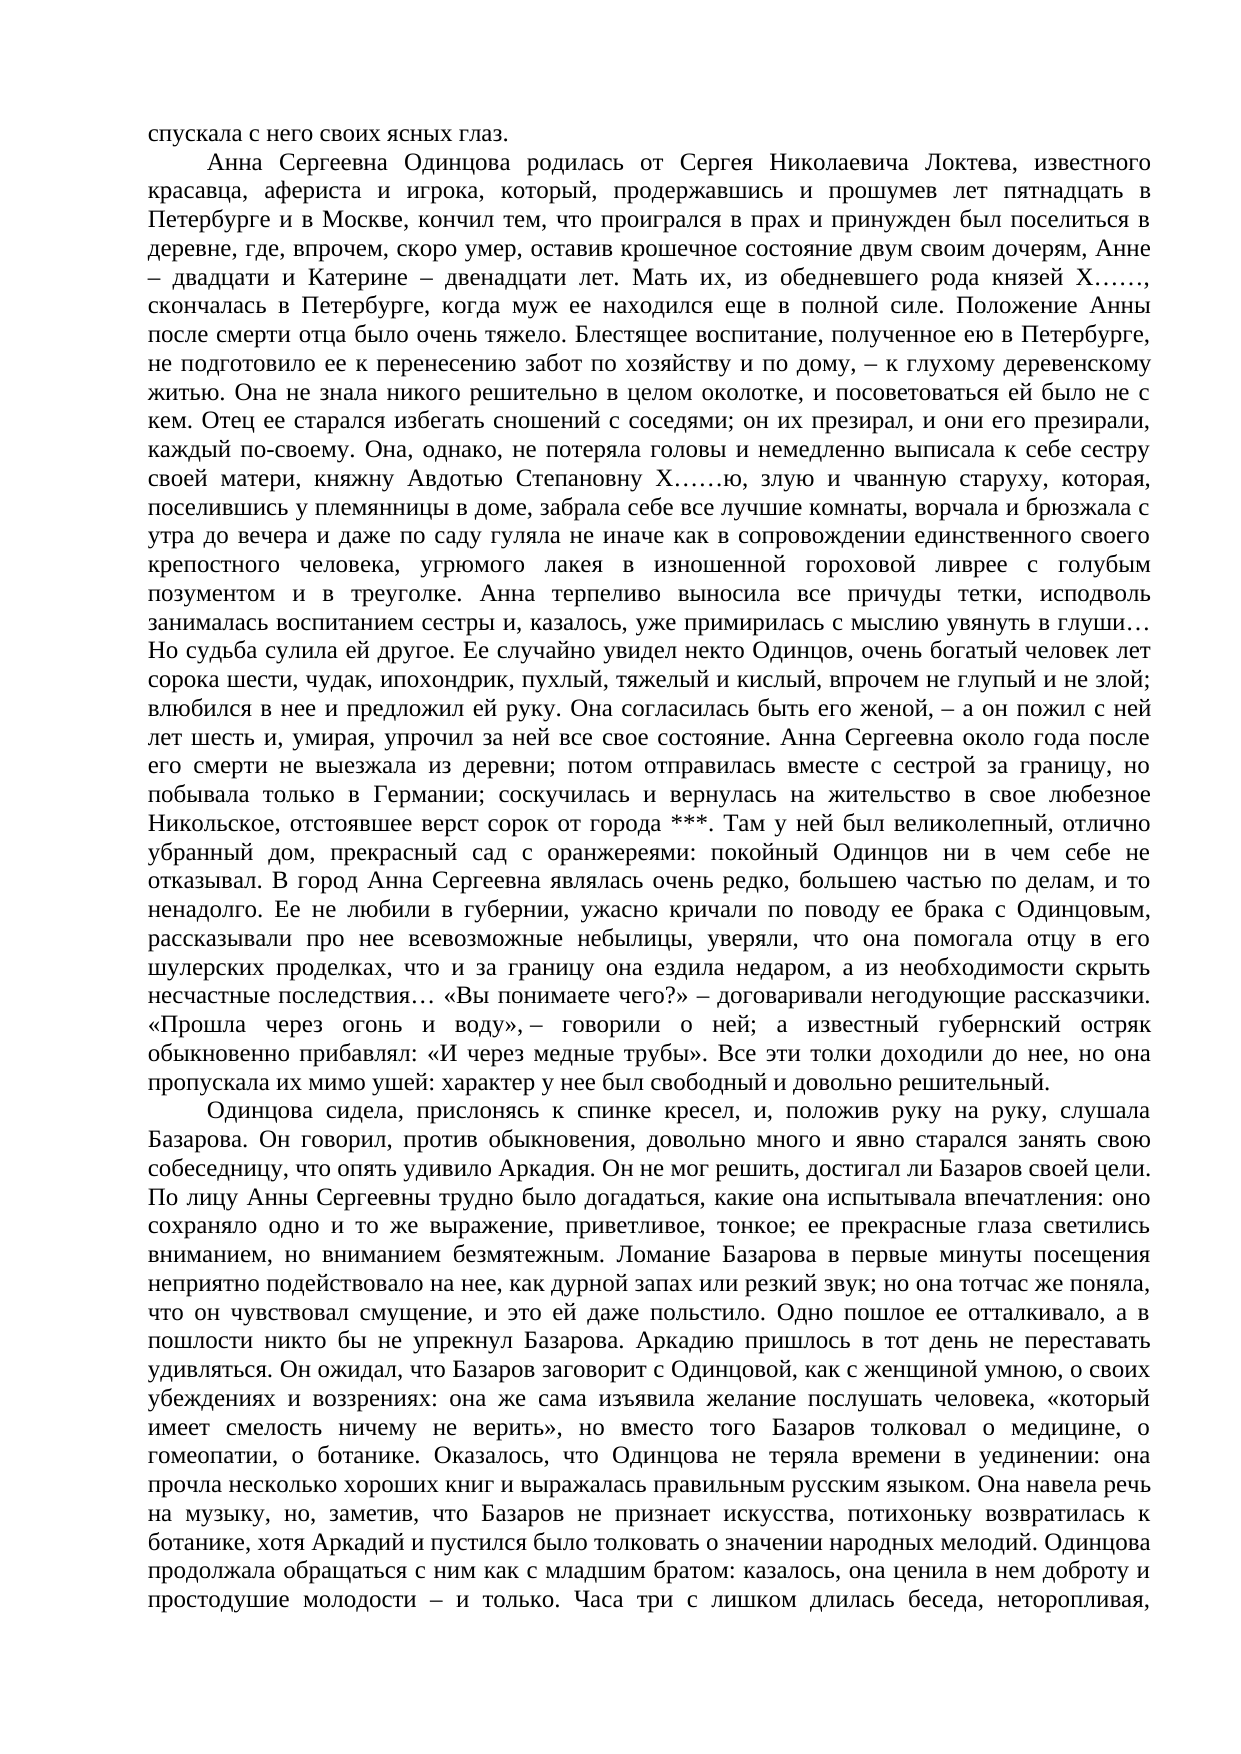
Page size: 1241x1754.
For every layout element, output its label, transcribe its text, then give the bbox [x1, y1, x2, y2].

text Анна Сергеевна Одинцова родилась от Сергея Николаевича Локтева, известного красавца, афериста и игрока, который, продержавшись и прошумев лет пятнадцать в Петербурге и в Москве, кончил тем, что проигрался в прах и принужден был поселиться в деревне, где, впрочем, скоро умер, оставив крошечное состояние двум своим дочерям, Анне – двадцати и Катерине – двенадцати лет. Мать их, из обедневшего рода князей Х……, скончалась в Петербурге, когда муж ее находился еще в полной силе. Положение Анны после смерти отца было очень тяжело. Блестящее воспитание, полученное ею в Петербурге, не подготовило ее к перенесению забот по хозяйству и по дому, – к глухому деревенскому житью. Она не знала никого решительно в целом околотке, и посоветоваться ей было не с кем. Отец ее старался избегать сношений с соседями; он их презирал, и они его презирали, каждый по-своему. Она, однако, не потеряла головы и немедленно выписала к себе сестру своей матери, княжну Авдотью Степановну Х……ю, злую и чванную старуху, которая, поселившись у племянницы в доме, забрала себе все лучшие комнаты, ворчала и брюзжала с утра до вечера и даже по саду гуляла не иначе как в сопровождении единственного своего крепостного человека, угрюмого лакея в изношенной гороховой ливрее с голубым позументом и в треуголке. Анна терпеливо выносила все причуды тетки, исподволь занималась воспитанием сестры и, казалось, уже примирилась с мыслию увянуть в глуши… Но судьба сулила ей другое. Ее случайно увидел некто Одинцов, очень богатый человек лет сорока шести, чудак, ипохондрик, пухлый, тяжелый и кислый, впрочем не глупый и не злой; влюбился в нее и предложил ей руку. Она согласилась быть его женой, – а он пожил с ней лет шесть и, умирая, упрочил за ней все свое состояние. Анна Сергеевна около года после его смерти не выезжала из деревни; потом отправилась вместе с сестрой за границу, но побывала только в Германии; соскучилась и вернулась на жительство в свое любезное Никольское, отстоявшее верст сорок от города ***. Там у ней был великолепный, отлично убранный дом, прекрасный сад с оранжереями: покойный Одинцов ни в чем себе не отказывал. В город Анна Сергеевна являлась очень редко, большею частью по делам, и то ненадолго. Ее не любили в губернии, ужасно кричали по поводу ее брака с Одинцовым, рассказывали про нее всевозможные небылицы, уверяли, что она помогала отцу в его шулерских проделках, что и за границу она ездила недаром, а из необходимости скрыть несчастные последствия… «Вы понимаете чего?» – договаривали негодующие рассказчики. «Прошла через огонь и воду», – говорили о ней; а известный губернский остряк обыкновенно прибавлял: «И через медные трубы». Все эти толки доходили до нее, но она пропускала их мимо ушей: характер у нее был свободный и довольно решительный. [148, 147, 1152, 1096]
text спускала с него своих ясных глаз. [148, 118, 1152, 147]
text Одинцова сидела, прислонясь к спинке кресел, и, положив руку на руку, слушала Базарова. Он говорил, против обыкновения, довольно много и явно старался занять свою собеседницу, что опять удивило Аркадия. Он не мог решить, достигал ли Базаров своей цели. По лицу Анны Сергеевны трудно было догадаться, какие она испытывала впечатления: оно сохраняло одно и то же выражение, приветливое, тонкое; ее прекрасные глаза светились вниманием, но вниманием безмятежным. Ломание Базарова в первые минуты посещения неприятно подействовало на нее, как дурной запах или резкий звук; но она тотчас же поняла, что он чувствовал смущение, и это ей даже польстило. Одно пошлое ее отталкивало, а в пошлости никто бы не упрекнул Базарова. Аркадию пришлось в тот день не переставать удивляться. Он ожидал, что Базаров заговорит с Одинцовой, как с женщиной умною, о своих убеждениях и воззрениях: она же сама изъявила желание послушать человека, «который имеет смелость ничему не верить», но вместо того Базаров толковал о медицине, о гомеопатии, о ботанике. Оказалось, что Одинцова не теряла времени в уединении: она прочла несколько хороших книг и выражалась правильным русским языком. Она навела речь на музыку, но, заметив, что Базаров не признает искусства, потихоньку возвратилась к ботанике, хотя Аркадий и пустился было толковать о значении народных мелодий. Одинцова продолжала обращаться с ним как с младшим братом: казалось, она ценила в нем доброту и простодушие молодости – и только. Часа три с лишком длилась беседа, неторопливая, [148, 1096, 1152, 1613]
